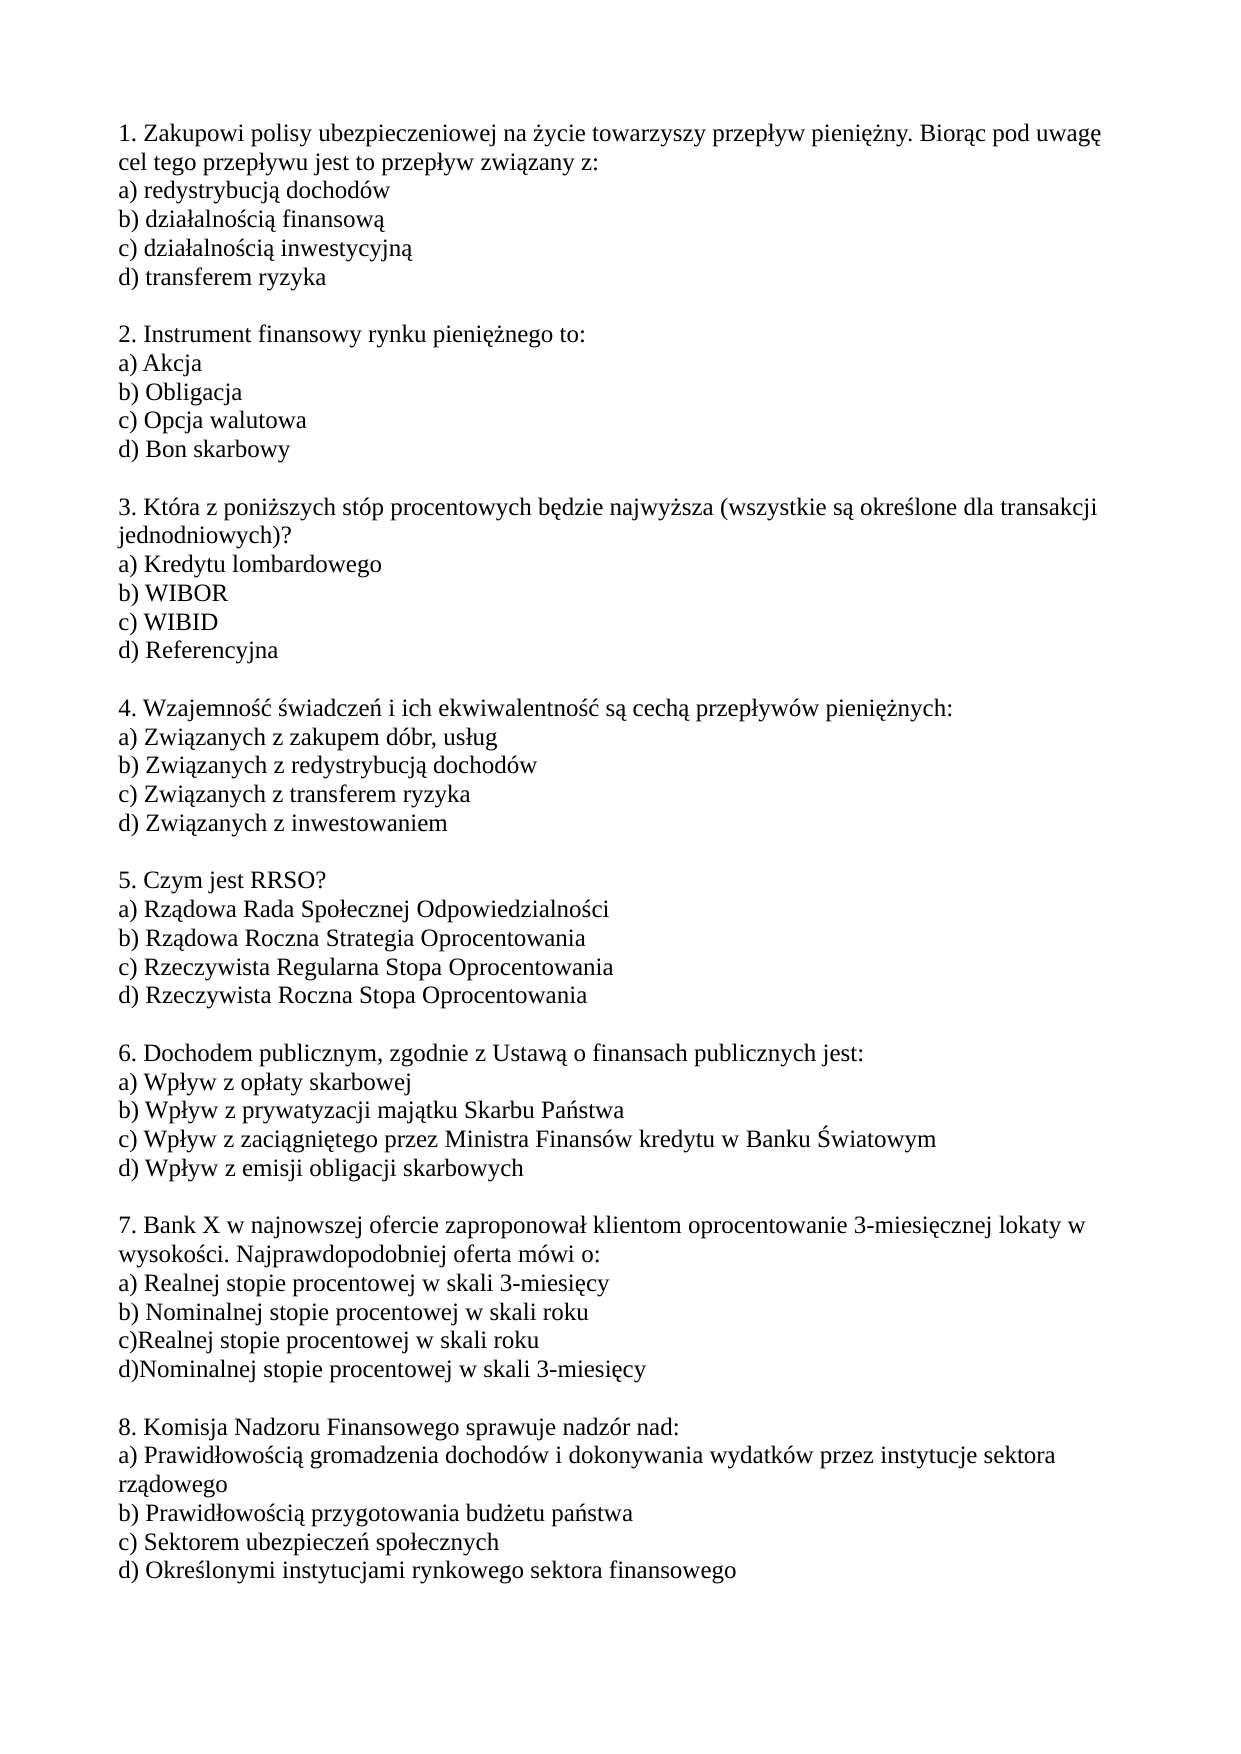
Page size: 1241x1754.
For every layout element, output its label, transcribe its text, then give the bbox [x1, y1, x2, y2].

text b) WIBOR [118, 578, 1122, 607]
text a) Związanych z zakupem dóbr, usług [118, 722, 1122, 751]
text a) Kredytu lombardowego [118, 549, 1122, 578]
text 2. Instrument finansowy rynku pieniężnego to: [118, 319, 1122, 348]
text a) Prawidłowością gromadzenia dochodów i dokonywania wydatków przez instytucje sektora rządowego [118, 1441, 1122, 1498]
text 7. Bank X w najnowszej ofercie zaproponował klientom oprocentowanie 3-miesięcznej lokaty w wysokości. Najprawdopodobniej oferta mówi o: [118, 1211, 1122, 1268]
text c) Związanych z transferem ryzyka [118, 779, 1122, 808]
text b) Prawidłowością przygotowania budżetu państwa [118, 1498, 1122, 1527]
text d) Określonymi instytucjami rynkowego sektora finansowego [118, 1556, 1122, 1584]
text b) Obligacja [118, 377, 1122, 406]
text d) Wpływ z emisji obligacji skarbowych [118, 1153, 1122, 1182]
text c) działalnością inwestycyjną [118, 233, 1122, 262]
text c) Wpływ z zaciągniętego przez Ministra Finansów kredytu w Banku Światowym [118, 1124, 1122, 1153]
text 5. Czym jest RRSO? [118, 866, 1122, 894]
text a) Wpływ z opłaty skarbowej [118, 1067, 1122, 1096]
text b) działalnością finansową [118, 204, 1122, 233]
text d) transferem ryzyka [118, 262, 1122, 291]
text c) WIBID [118, 607, 1122, 636]
text a) Rządowa Rada Społecznej Odpowiedzialności [118, 894, 1122, 923]
text a) Akcja [118, 348, 1122, 377]
text c)Realnej stopie procentowej w skali roku [118, 1326, 1122, 1354]
text c) Rzeczywista Regularna Stopa Oprocentowania [118, 952, 1122, 981]
text a) Realnej stopie procentowej w skali 3-miesięcy [118, 1268, 1122, 1297]
text b) Rządowa Roczna Strategia Oprocentowania [118, 923, 1122, 952]
text b) Wpływ z prywatyzacji majątku Skarbu Państwa [118, 1096, 1122, 1124]
text b) Nominalnej stopie procentowej w skali roku [118, 1297, 1122, 1326]
text 6. Dochodem publicznym, zgodnie z Ustawą o finansach publicznych jest: [118, 1038, 1122, 1067]
text d) Referencyjna [118, 636, 1122, 664]
text 8. Komisja Nadzoru Finansowego sprawuje nadzór nad: [118, 1412, 1122, 1441]
text d)Nominalnej stopie procentowej w skali 3-miesięcy [118, 1354, 1122, 1383]
text 4. Wzajemność świadczeń i ich ekwiwalentność są cechą przepływów pieniężnych: [118, 693, 1122, 722]
text d) Bon skarbowy [118, 434, 1122, 463]
text 1. Zakupowi polisy ubezpieczeniowej na życie towarzyszy przepływ pieniężny. Biorąc pod uwagę cel tego przepływu jest to przepływ związany z: [118, 118, 1122, 176]
text 3. Która z poniższych stóp procentowych będzie najwyższa (wszystkie są określone dla transakcji jednodniowych)? [118, 492, 1122, 549]
text d) Związanych z inwestowaniem [118, 808, 1122, 837]
text d) Rzeczywista Roczna Stopa Oprocentowania [118, 981, 1122, 1009]
text b) Związanych z redystrybucją dochodów [118, 751, 1122, 779]
text c) Sektorem ubezpieczeń społecznych [118, 1527, 1122, 1556]
text a) redystrybucją dochodów [118, 176, 1122, 204]
text c) Opcja walutowa [118, 406, 1122, 434]
